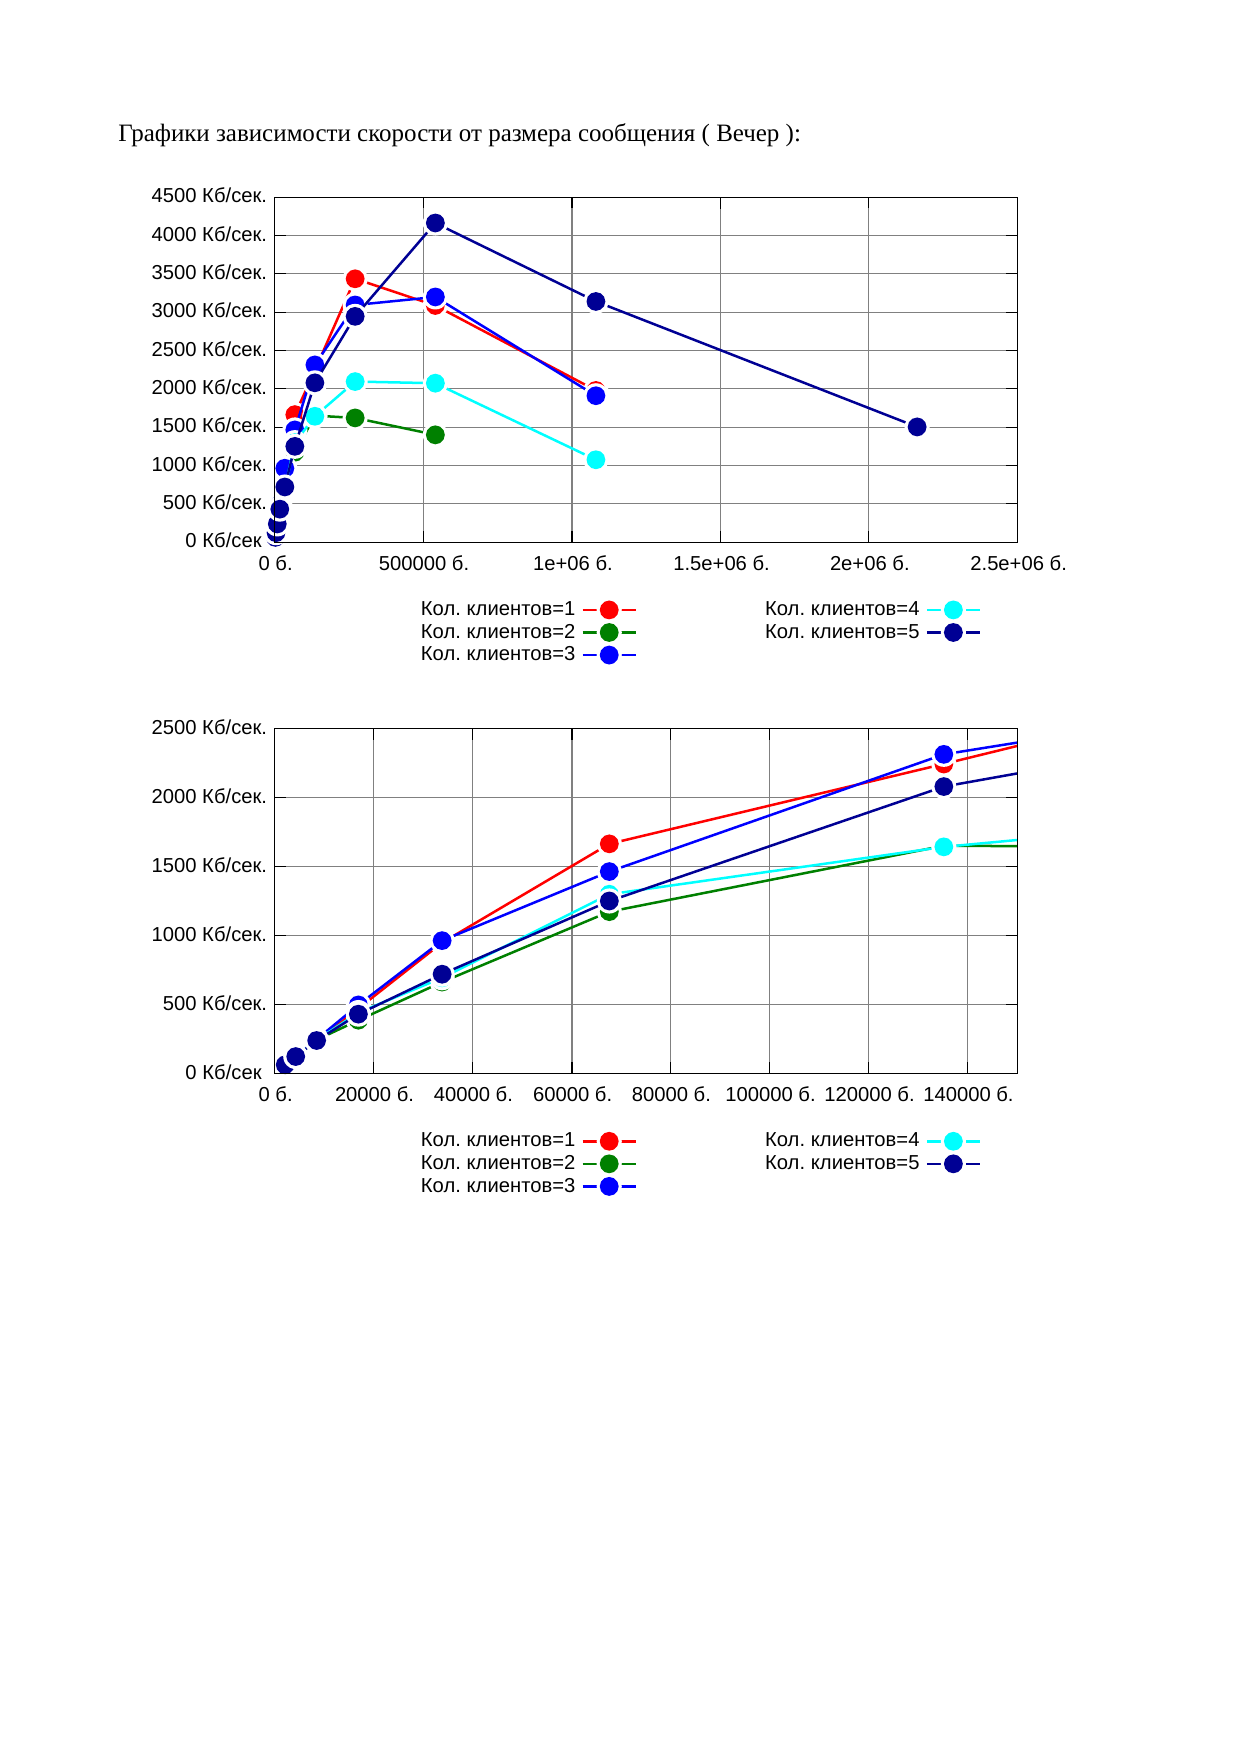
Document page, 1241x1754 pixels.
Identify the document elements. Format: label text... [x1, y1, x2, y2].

text Графики зависимости скорости от размера сообщения ( Вечер ): [118, 118, 1122, 147]
